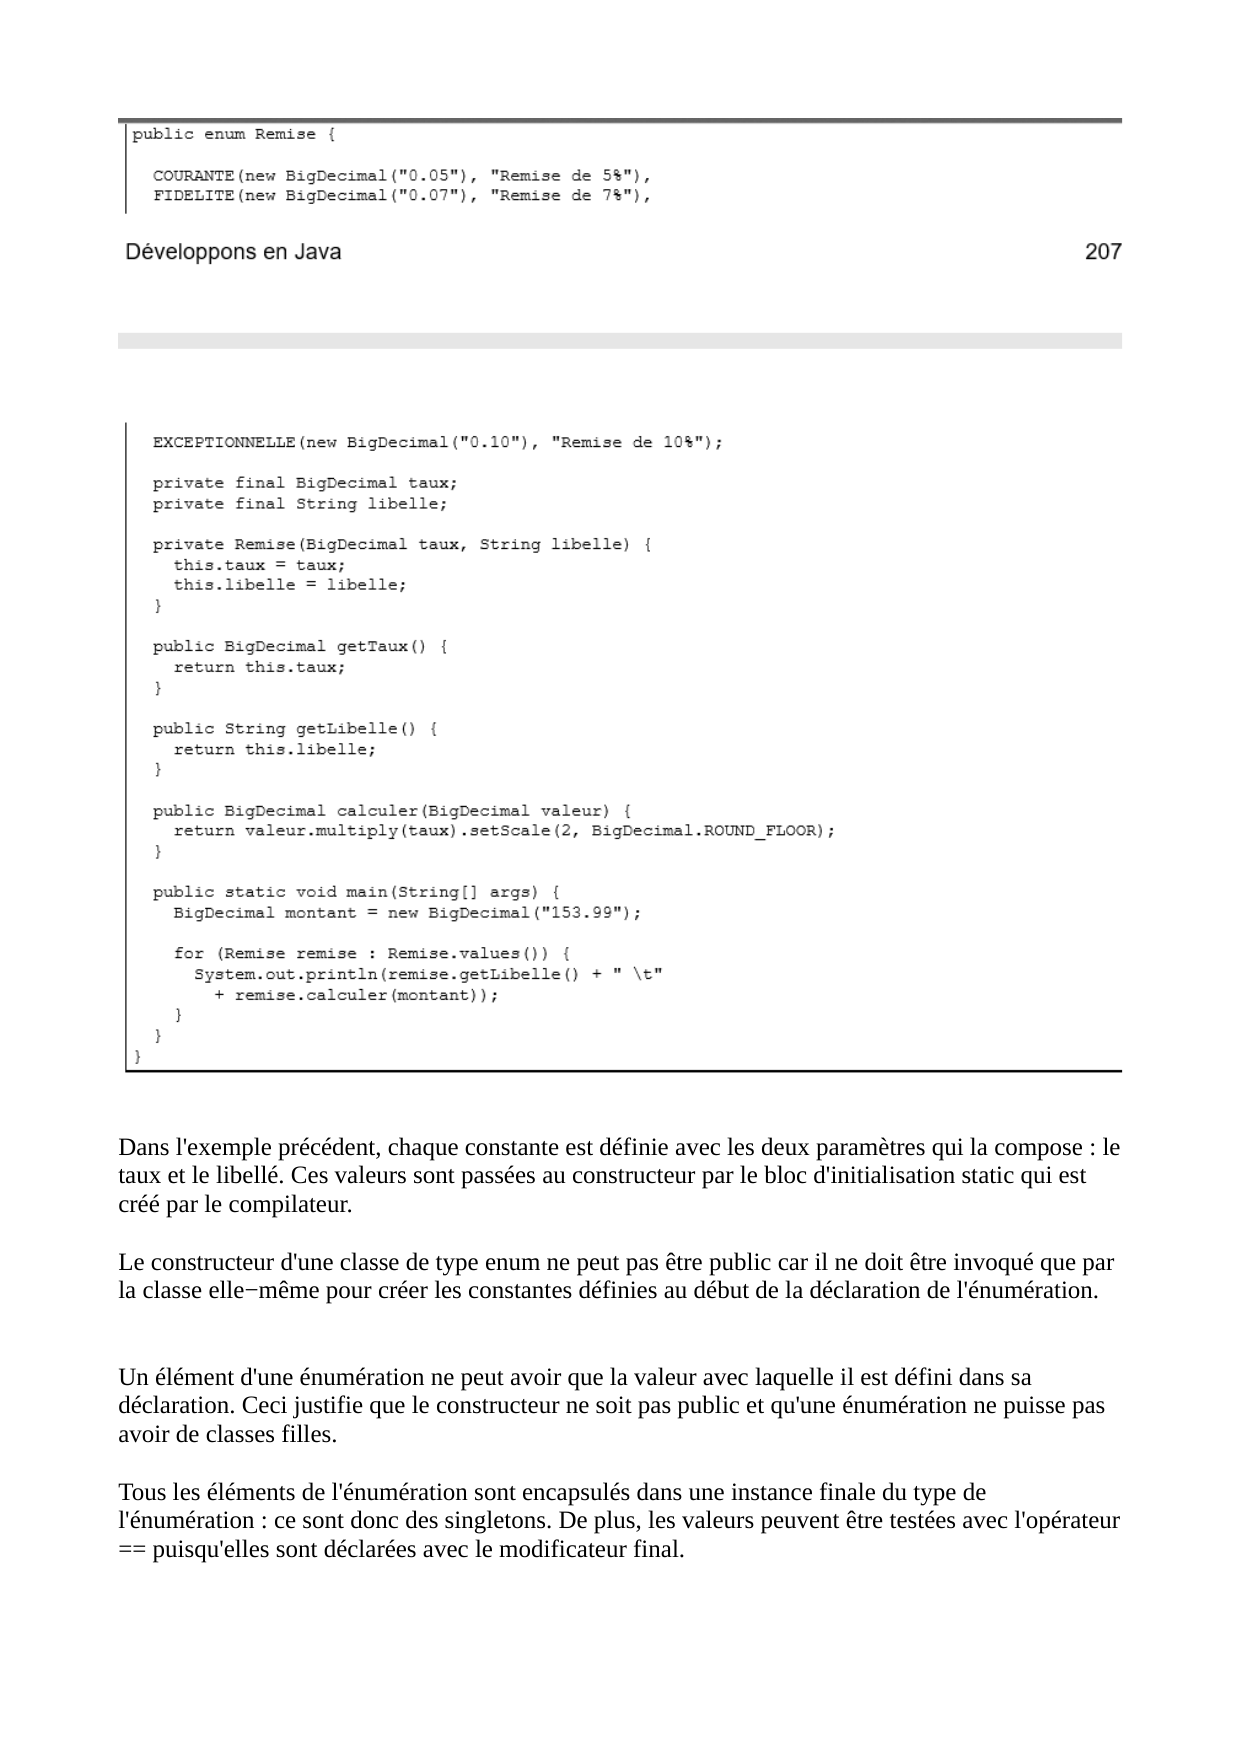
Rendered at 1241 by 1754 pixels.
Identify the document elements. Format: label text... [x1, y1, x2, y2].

text Un élément d'une énumération ne peut avoir que la valeur avec laquelle il est défini dans sa déclaration. Ceci justifie que le constructeur ne soit pas public et qu'une énumération ne puisse pas avoir de classes filles. [118, 1362, 1122, 1448]
text Dans l'exemple précédent, chaque constante est définie avec les deux paramètres qui la compose : le taux et le libellé. Ces valeurs sont passées au constructeur par le bloc d'initialisation static qui est créé par le compilateur. [118, 1132, 1122, 1218]
picture [118, 118, 1123, 1075]
text Le constructeur d'une classe de type enum ne peut pas être public car il ne doit être invoqué que par la classe elle−même pour créer les constantes définies au début de la déclaration de l'énumération. [118, 1247, 1122, 1304]
text Tous les éléments de l'énumération sont encapsulés dans une instance finale du type de l'énumération : ce sont donc des singletons. De plus, les valeurs peuvent être testées avec l'opérateur == puisqu'elles sont déclarées avec le modificateur final. [118, 1477, 1122, 1563]
